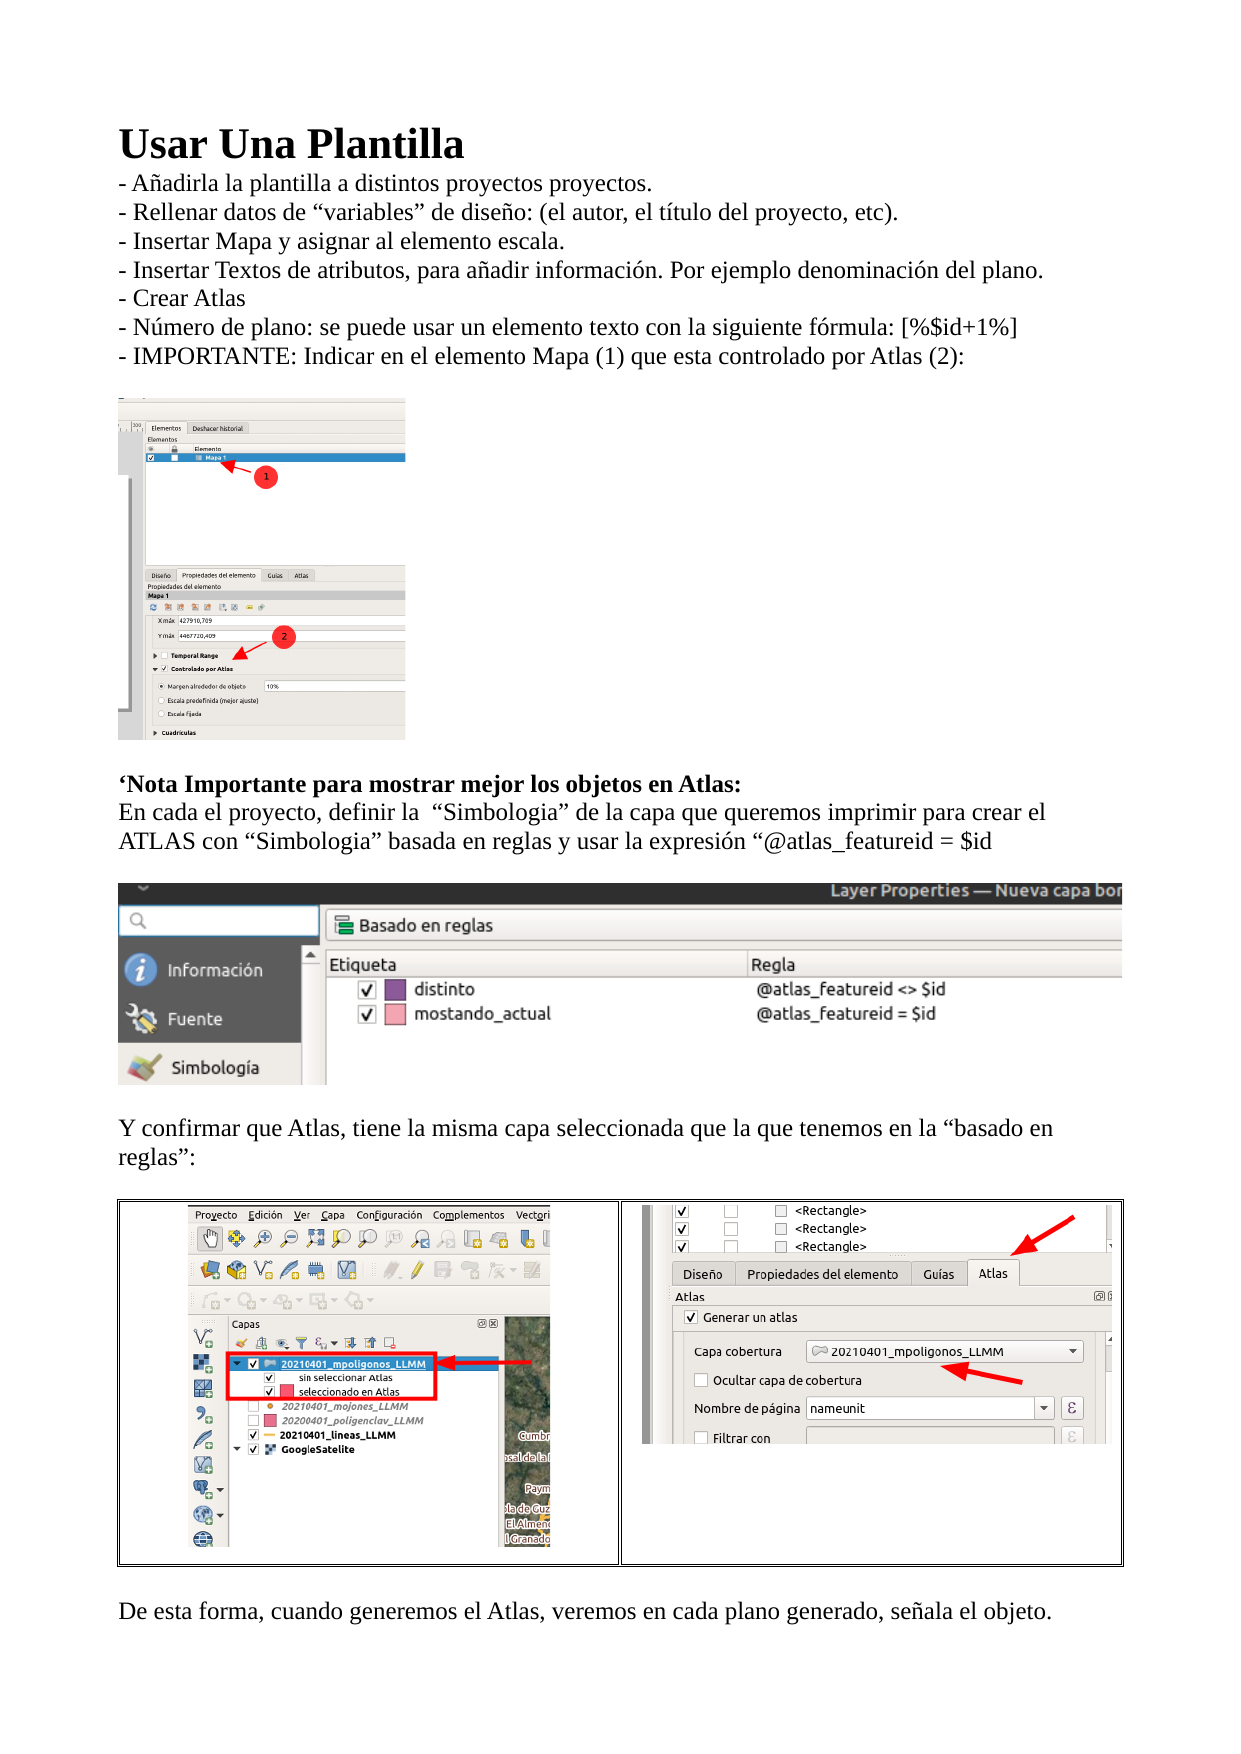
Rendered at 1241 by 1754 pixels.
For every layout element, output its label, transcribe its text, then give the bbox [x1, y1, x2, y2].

text Y confirmar que Atlas, tiene la misma capa seleccionada que la que tenemos en la “basado en reglas”: [118, 1113, 1122, 1170]
picture [630, 1205, 1112, 1444]
text De esta forma, cuando generemos el Atlas, veremos en cada plano generado, señala el objeto. [118, 1596, 1122, 1624]
picture [187, 1205, 551, 1547]
table_header [120, 1202, 618, 1564]
text En cada el proyecto, definir la “Simbologia” de la capa que queremos imprimir para crear el ATLAS con “Simbologia” basada en reglas y usar la expresión “@atlas_featureid = $id [118, 797, 1122, 855]
table_header [622, 1202, 1121, 1564]
picture [118, 398, 406, 740]
text - Añadirla la plantilla a distintos proyectos proyectos. [118, 168, 1122, 197]
text - Insertar Textos de atributos, para añadir información. Por ejemplo denominación del plano. [118, 255, 1122, 283]
text - Número de plano: se puede usar un elemento texto con la siguiente fórmula: [%$id+1%] [118, 312, 1122, 341]
text - Crear Atlas [118, 283, 1122, 312]
text ‘Nota Importante para mostrar mejor los objetos en Atlas: [118, 769, 1122, 797]
text - IMPORTANTE: Indicar en el elemento Mapa (1) que esta controlado por Atlas (2): [118, 341, 1122, 370]
text - Insertar Mapa y asignar al elemento escala. [118, 226, 1122, 255]
picture [118, 883, 1123, 1085]
text - Rellenar datos de “variables” de diseño: (el autor, el título del proyecto, etc). [118, 197, 1122, 226]
text Usar Una Plantilla [118, 118, 1122, 168]
